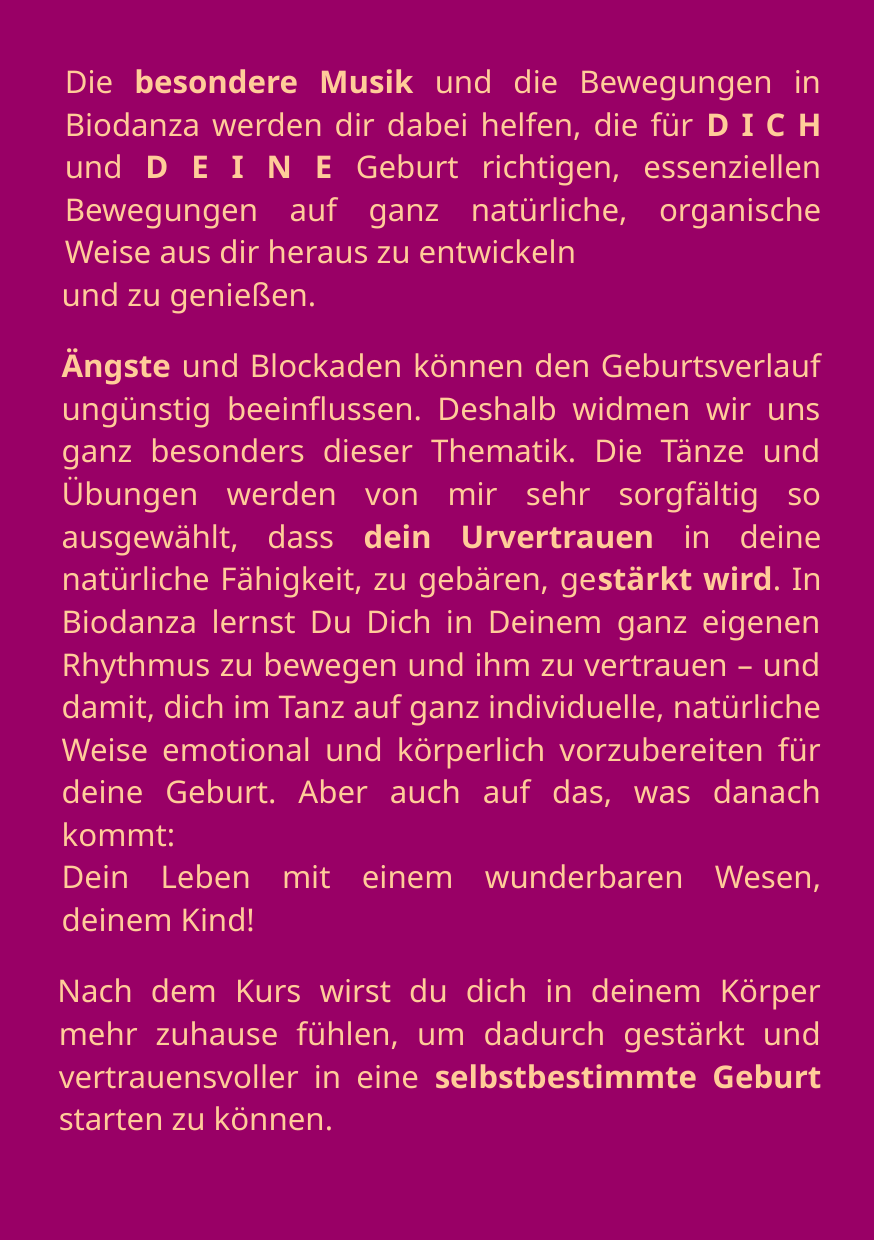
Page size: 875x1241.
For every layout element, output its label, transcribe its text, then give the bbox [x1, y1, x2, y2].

text Die besondere Musik und die Bewegungen in Biodanza werden dir dabei helfen, die für D I C H und D E I N E Geburt richtigen, essenziellen Bewegungen auf ganz natürliche, organische Weise aus dir heraus zu entwickeln [64, 60, 822, 273]
text Ängste und Blockaden können den Geburtsverlauf ungünstig beeinflussen. Deshalb widmen wir uns ganz besonders dieser Thematik. Die Tänze und Übungen werden von mir sehr sorgfältig so ausgewählt, dass dein Urvertrauen in deine natürliche Fähigkeit, zu gebären, gestärkt wird. In Biodanza lernst Du Dich in Deinem ganz eigenen Rhythmus zu bewegen und ihm zu vertrauen – und damit, dich im Tanz auf ganz individuelle, natürliche Weise emotional und körperlich vorzubereiten für deine Geburt. Aber auch auf das, was danach kommt: [61, 344, 822, 856]
text und zu genießen. [61, 273, 822, 316]
text Dein Leben mit einem wunderbaren Wesen, deinem Kind! [61, 856, 822, 941]
text Nach dem Kurs wirst du dich in deinem Körper mehr zuhause fühlen, um dadurch gestärkt und vertrauensvol­ler in eine selbstbestimmte Geburt starten zu können. [57, 969, 822, 1140]
